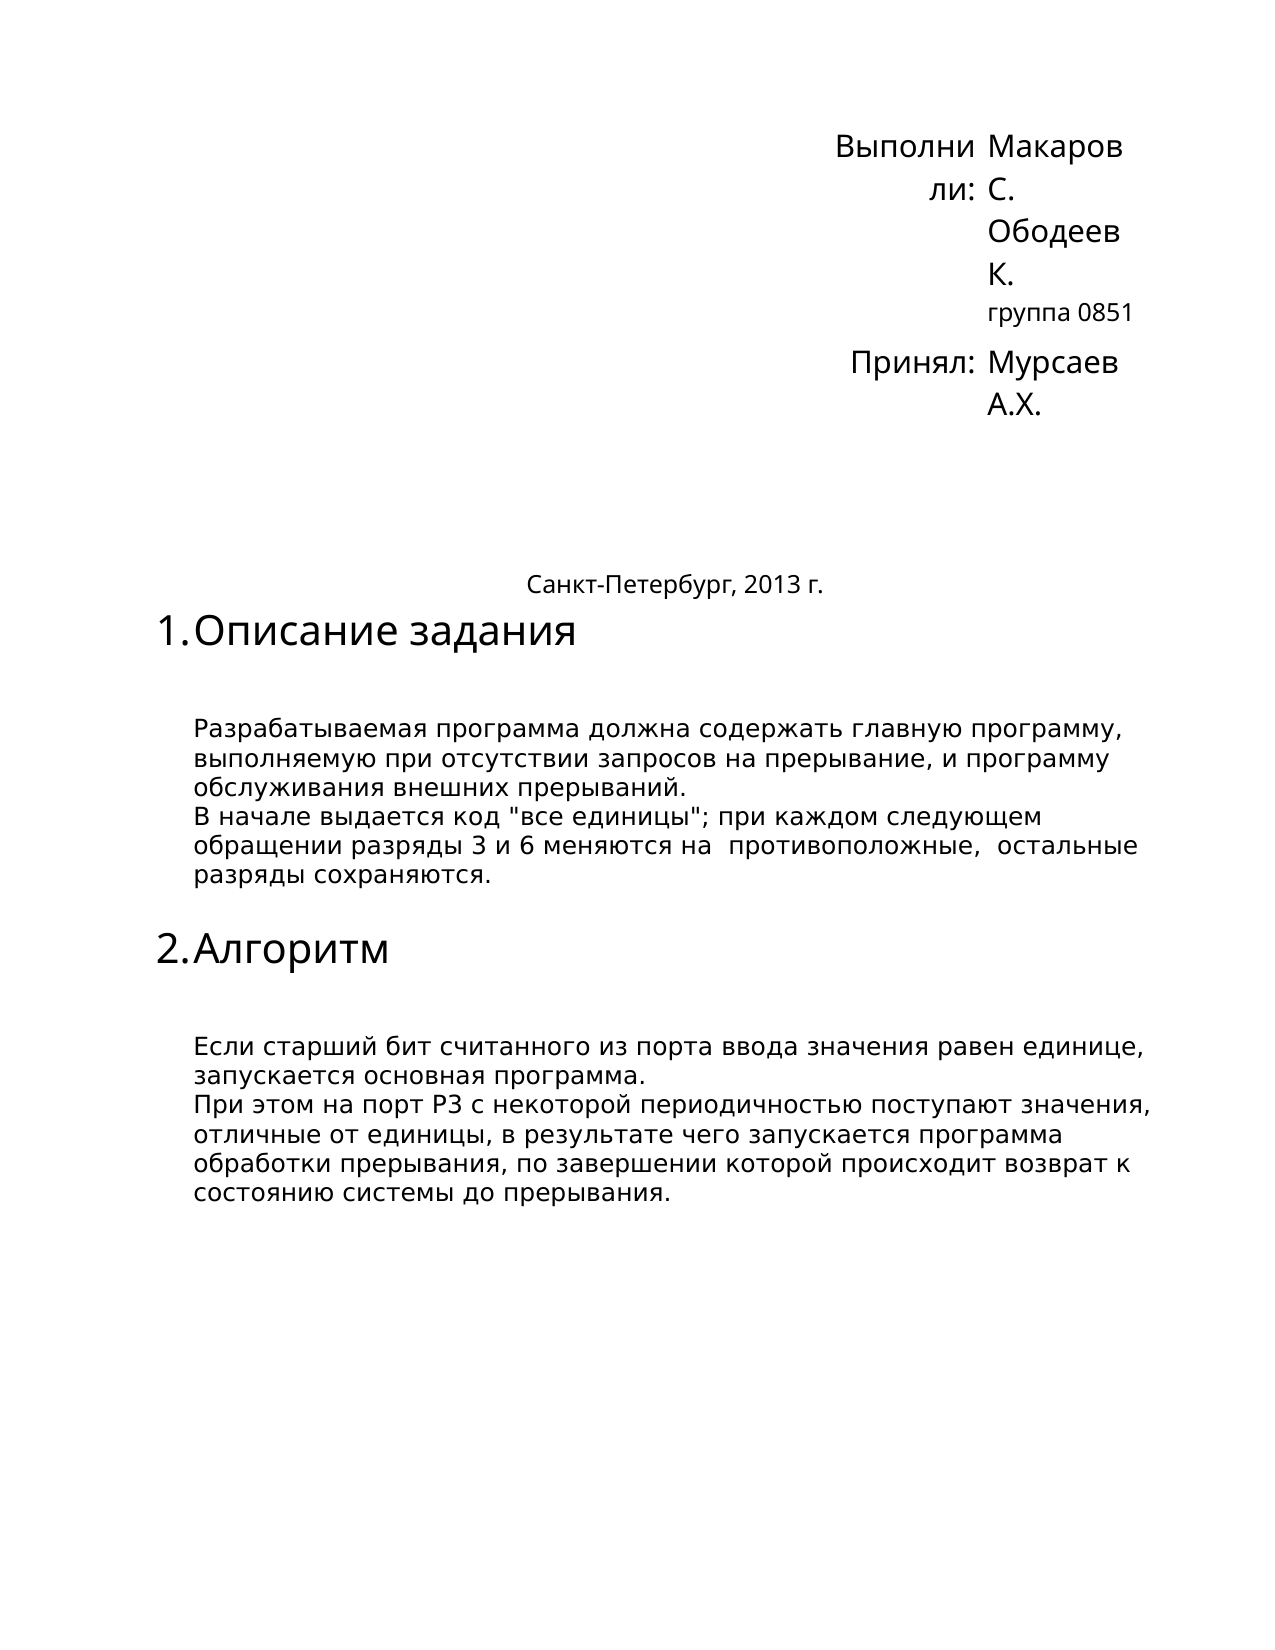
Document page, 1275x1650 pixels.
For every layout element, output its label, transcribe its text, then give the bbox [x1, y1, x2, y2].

table_cell Принял: [811, 334, 981, 431]
table_header Выполнили: [811, 118, 981, 334]
table_cell Мурсаев А.Х. [981, 334, 1161, 431]
table_header Макаров С. Ободеев К. группа 0851 [981, 118, 1161, 334]
list Если старший бит считанного из порта ввода значения равен единице, запускается основная программа. [156, 1032, 1157, 1091]
list Санкт-Петербург, 2013 г. [156, 567, 1157, 601]
list Разрабатываемая программа должна содержать главную программу, выполняемую при отсутствии запросов на прерывание, и программу обслуживания внешних прерываний. [156, 714, 1157, 802]
list В начале выдается код "все единицы"; при каждом следующем обращении разряды 3 и 6 меняются на противоположные, остальные разряды сохраняются. [156, 802, 1157, 889]
list При этом на порт P3 с некоторой периодичностью поступают значения, отличные от единицы, в результате чего запускается программа обработки прерывания, по завершении которой происходит возврат к состоянию системы до прерывания. [156, 1091, 1157, 1207]
list Описание задания [156, 601, 1157, 658]
list Алгоритм [156, 919, 1157, 976]
